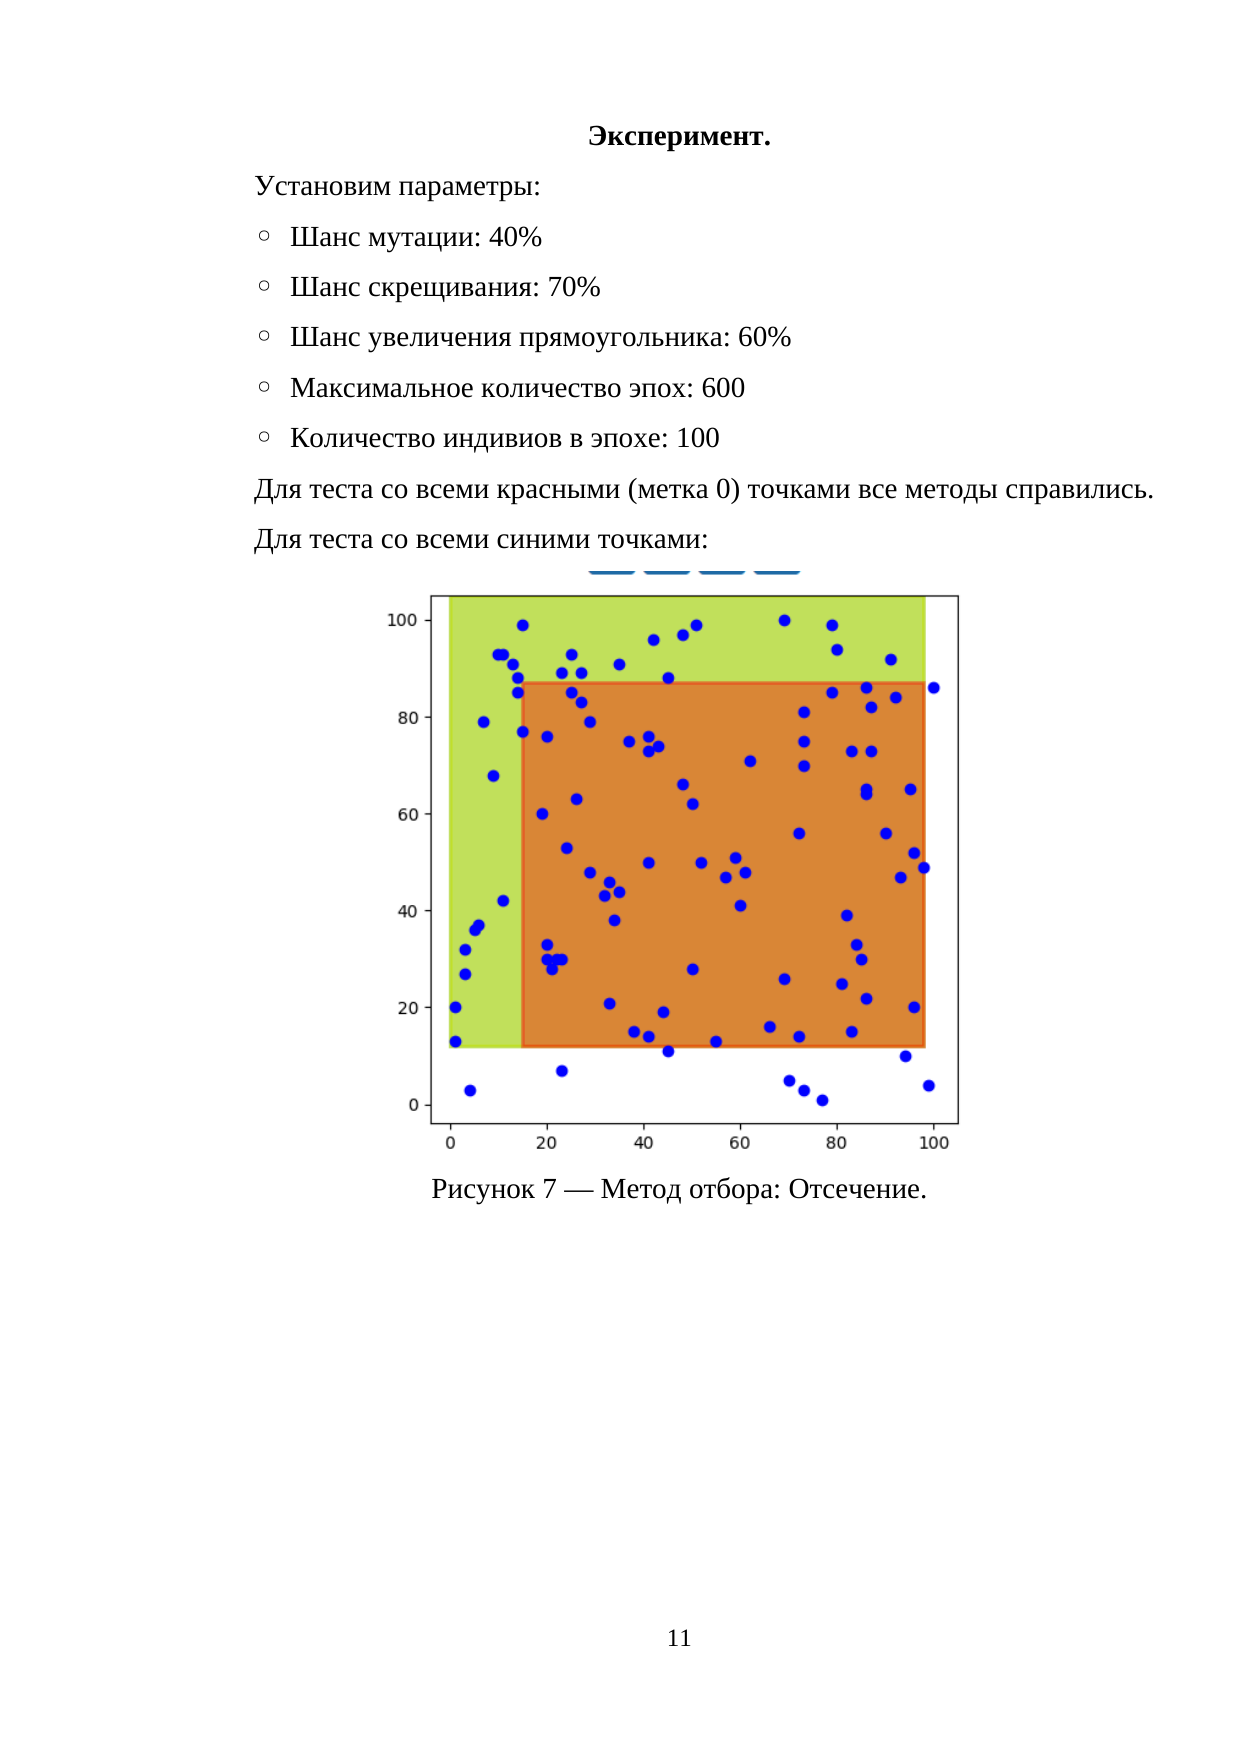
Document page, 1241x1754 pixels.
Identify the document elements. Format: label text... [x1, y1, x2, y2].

list Шанс скрещивания: 70% [252, 269, 1181, 303]
text Для теста со всеми красными (метка 0) точками все методы справились. [177, 471, 1181, 504]
list Количество индивиов в эпохе: 100 [252, 420, 1181, 454]
text Эксперимент. [177, 118, 1181, 152]
picture [378, 571, 981, 1155]
list Шанс увеличения прямоугольника: 60% [252, 319, 1181, 353]
list Шанс мутации: 40% [252, 219, 1181, 252]
list Максимальное количество эпох: 600 [252, 370, 1181, 404]
text Установим параметры: [177, 168, 1181, 202]
text Рисунок 7 — Метод отбора: Отсечение. [177, 571, 1181, 1204]
text Для теста со всеми синими точками: [177, 521, 1181, 555]
